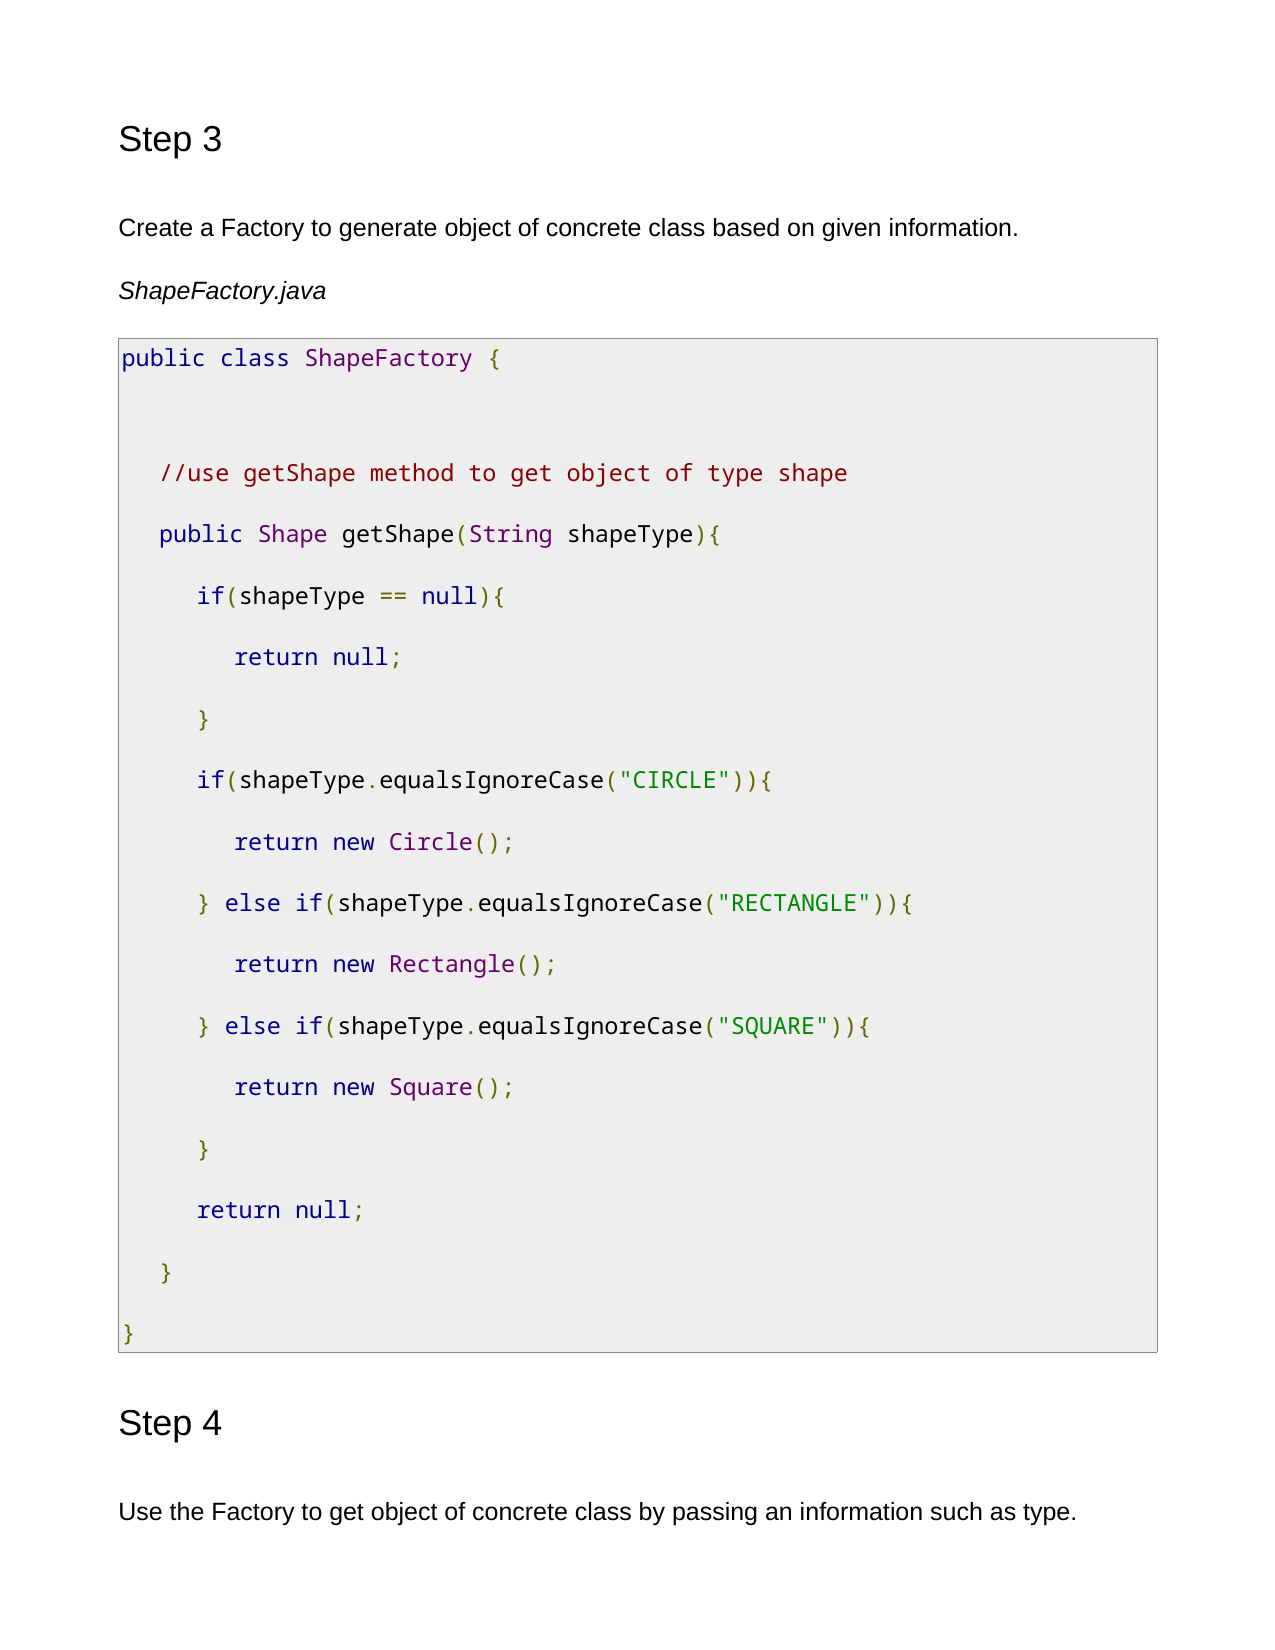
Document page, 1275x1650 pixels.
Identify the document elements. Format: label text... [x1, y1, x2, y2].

text //use getShape method to get object of type shape [119, 453, 1157, 488]
text } else if(shapeType.equalsIgnoreCase("RECTANGLE")){ [119, 883, 1157, 918]
subtitle Step 3 [118, 118, 1157, 159]
text } [119, 1313, 1157, 1352]
text } [119, 1129, 1157, 1164]
text return null; [119, 637, 1157, 672]
text return new Rectangle(); [119, 944, 1157, 980]
text ShapeFactory.java [118, 276, 1157, 304]
text if(shapeType.equalsIgnoreCase("CIRCLE")){ [119, 760, 1157, 795]
text public class ShapeFactory { [119, 339, 1157, 373]
text Use the Factory to get object of concrete class by passing an information such as type. [118, 1497, 1157, 1526]
text } [119, 699, 1157, 734]
subtitle Step 4 [118, 1402, 1157, 1443]
text return new Circle(); [119, 822, 1157, 857]
text } [119, 1252, 1157, 1287]
text return null; [119, 1190, 1157, 1226]
text } else if(shapeType.equalsIgnoreCase("SQUARE")){ [119, 1006, 1157, 1041]
text Create a Factory to generate object of concrete class based on given information. [118, 213, 1157, 242]
text if(shapeType == null){ [119, 576, 1157, 611]
text public Shape getShape(String shapeType){ [119, 514, 1157, 549]
text return new Square(); [119, 1067, 1157, 1103]
